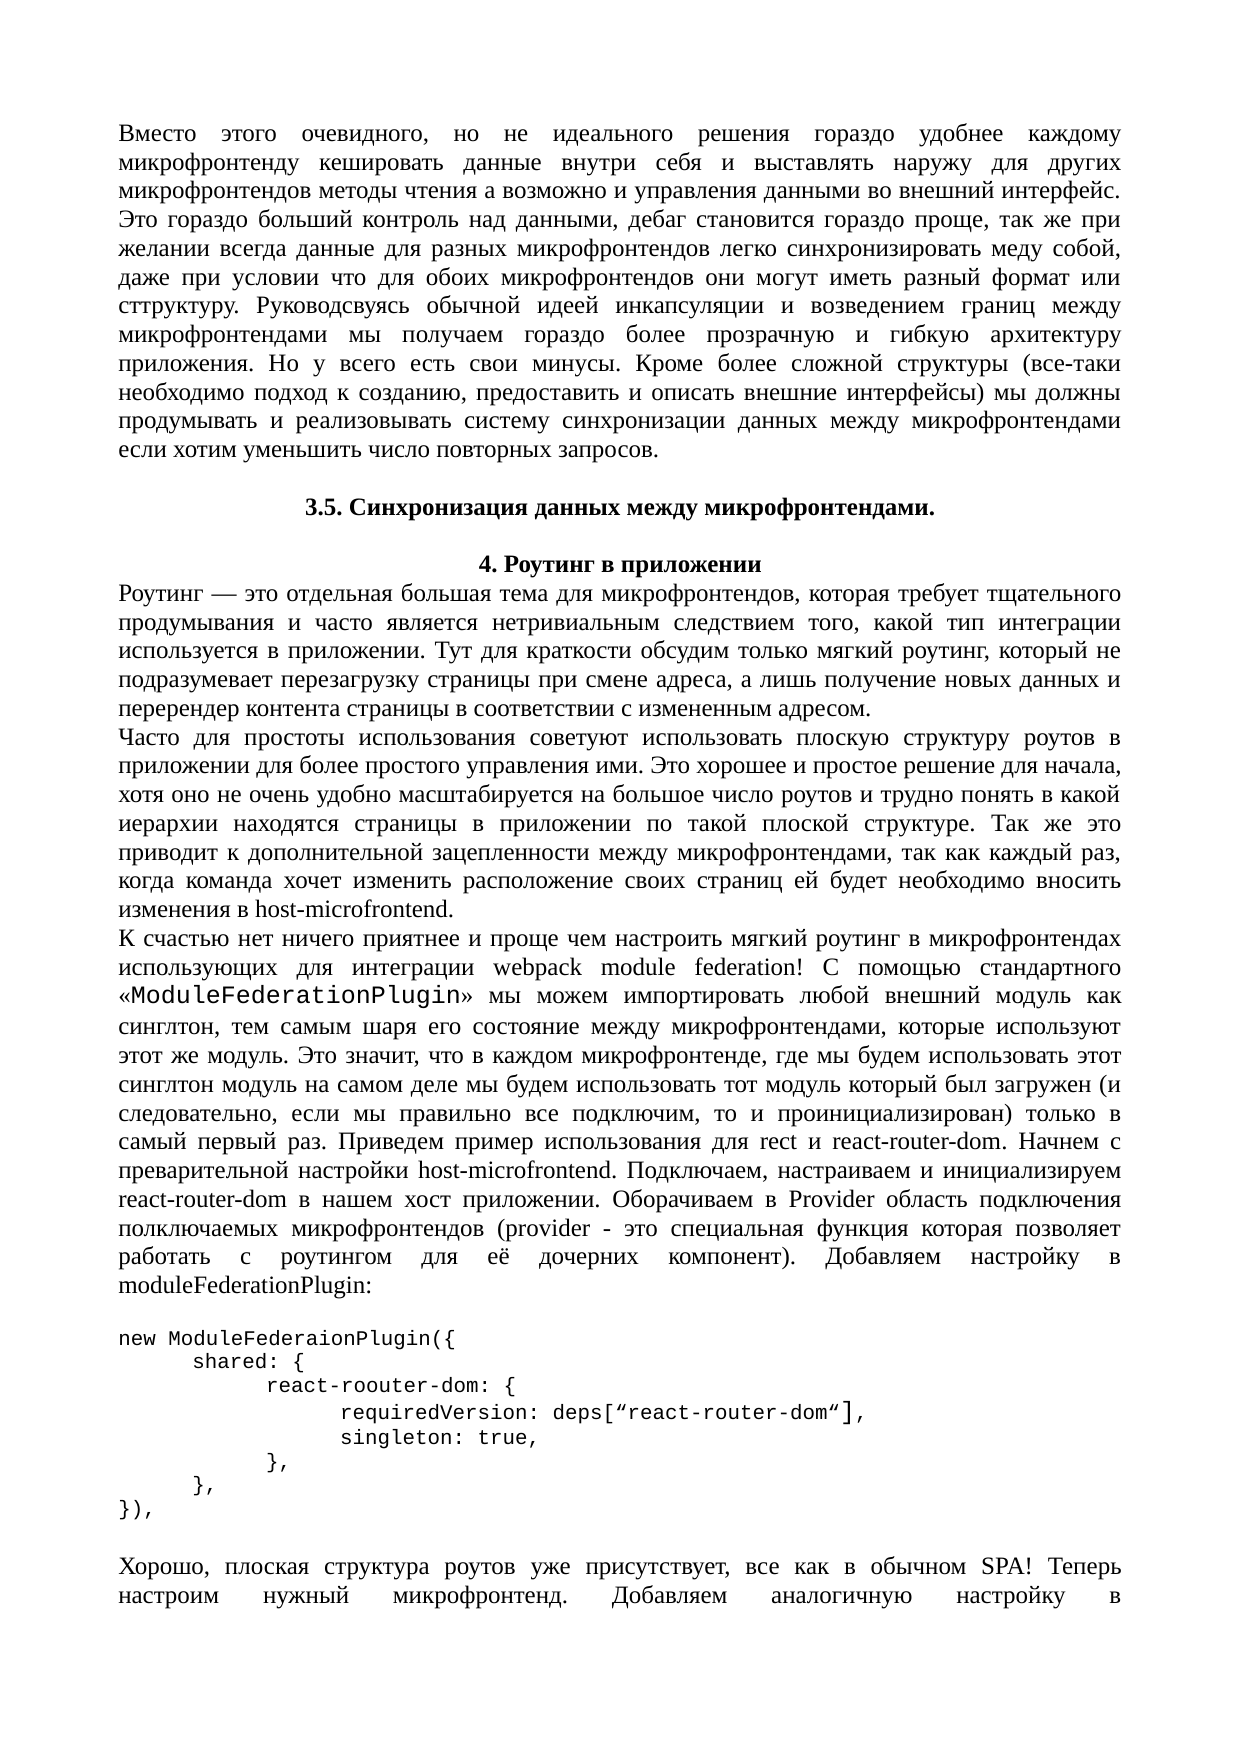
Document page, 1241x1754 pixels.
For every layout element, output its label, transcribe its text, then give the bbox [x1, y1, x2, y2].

text shared: { [118, 1351, 1122, 1375]
text new ModuleFederaionPlugin({ [118, 1328, 1122, 1351]
text }, [118, 1451, 1122, 1474]
text }), [118, 1498, 1122, 1522]
text 3.5. Синхронизация данных между микрофронтендами. [118, 492, 1122, 521]
text Хорошо, плоская структура роутов уже присутствует, все как в обычном SPA! Теперь настроим нужный микрофронтенд. Добавляем аналогичную настройку в [118, 1551, 1122, 1608]
text requiredVersion: deps[“react-router-dom“], [118, 1399, 1122, 1427]
text 4. Роутинг в приложении [118, 549, 1122, 578]
text singleton: true, [118, 1427, 1122, 1451]
text react-roouter-dom: { [118, 1375, 1122, 1399]
text К счастью нет ничего приятнее и проще чем настроить мягкий роутинг в микрофронтендах использующих для интеграции webpack module federation! С помощью стандартного «ModuleFederationPlugin» мы можем импортировать любой внешний модуль как синглтон, тем самым шаря его состояние между микрофронтендами, которые используют этот же модуль. Это значит, что в каждом микрофронтенде, где мы будем использовать этот синглтон модуль на самом деле мы будем использовать тот модуль который был загружен (и следовательно, если мы правильно все подключим, то и проинициализирован) только в самый первый раз. Приведем пример использования для rect и react-router-dom. Начнем с преварительной настройки host-microfrontend. Подключаем, настраиваем и инициализируем react-router-dom в нашем хост приложении. Оборачиваем в Provider область подключения полключаемых микрофронтендов (provider - это специальная функция которая позволяет работать с роутингом для её дочерних компонент). Добавляем настройку в moduleFederationPlugin: [118, 923, 1122, 1299]
text Вместо этого очевидного, но не идеального решения гораздо удобнее каждому микрофронтенду кешировать данные внутри себя и выставлять наружу для других микрофронтендов методы чтения а возможно и управления данными во внешний интерфейс. Это гораздо больший контроль над данными, дебаг становится гораздо проще, так же при желании всегда данные для разных микрофронтендов легко синхронизировать меду собой, даже при условии что для обоих микрофронтендов они могут иметь разный формат или сттруктуру. Руководсвуясь обычной идеей инкапсуляции и возведением границ между микрофронтендами мы получаем гораздо более прозрачную и гибкую архитектуру приложения. Но у всего есть свои минусы. Кроме более сложной структуры (все-таки необходимо подход к созданию, предоставить и описать внешние интерфейсы) мы должны продумывать и реализовывать систему синхронизации данных между микрофронтендами если хотим уменьшить число повторных запросов. [118, 118, 1122, 463]
text Часто для простоты использования советуют использовать плоскую структуру роутов в приложении для более простого управления ими. Это хорошее и простое решение для начала, хотя оно не очень удобно масштабируется на большое число роутов и трудно понять в какой иерархии находятся страницы в приложении по такой плоской структуре. Так же это приводит к дополнительной зацепленности между микрофронтендами, так как каждый раз, когда команда хочет изменить расположение своих страниц ей будет необходимо вносить изменения в host-microfrontend. [118, 722, 1122, 923]
text }, [118, 1474, 1122, 1498]
text Роутинг — это отдельная большая тема для микрофронтендов, которая требует тщательного продумывания и часто является нетривиальным следствием того, какой тип интеграции используется в приложении. Тут для краткости обсудим только мягкий роутинг, который не подразумевает перезагрузку страницы при смене адреса, а лишь получение новых данных и перерендер контента страницы в соответствии с измененным адресом. [118, 578, 1122, 722]
